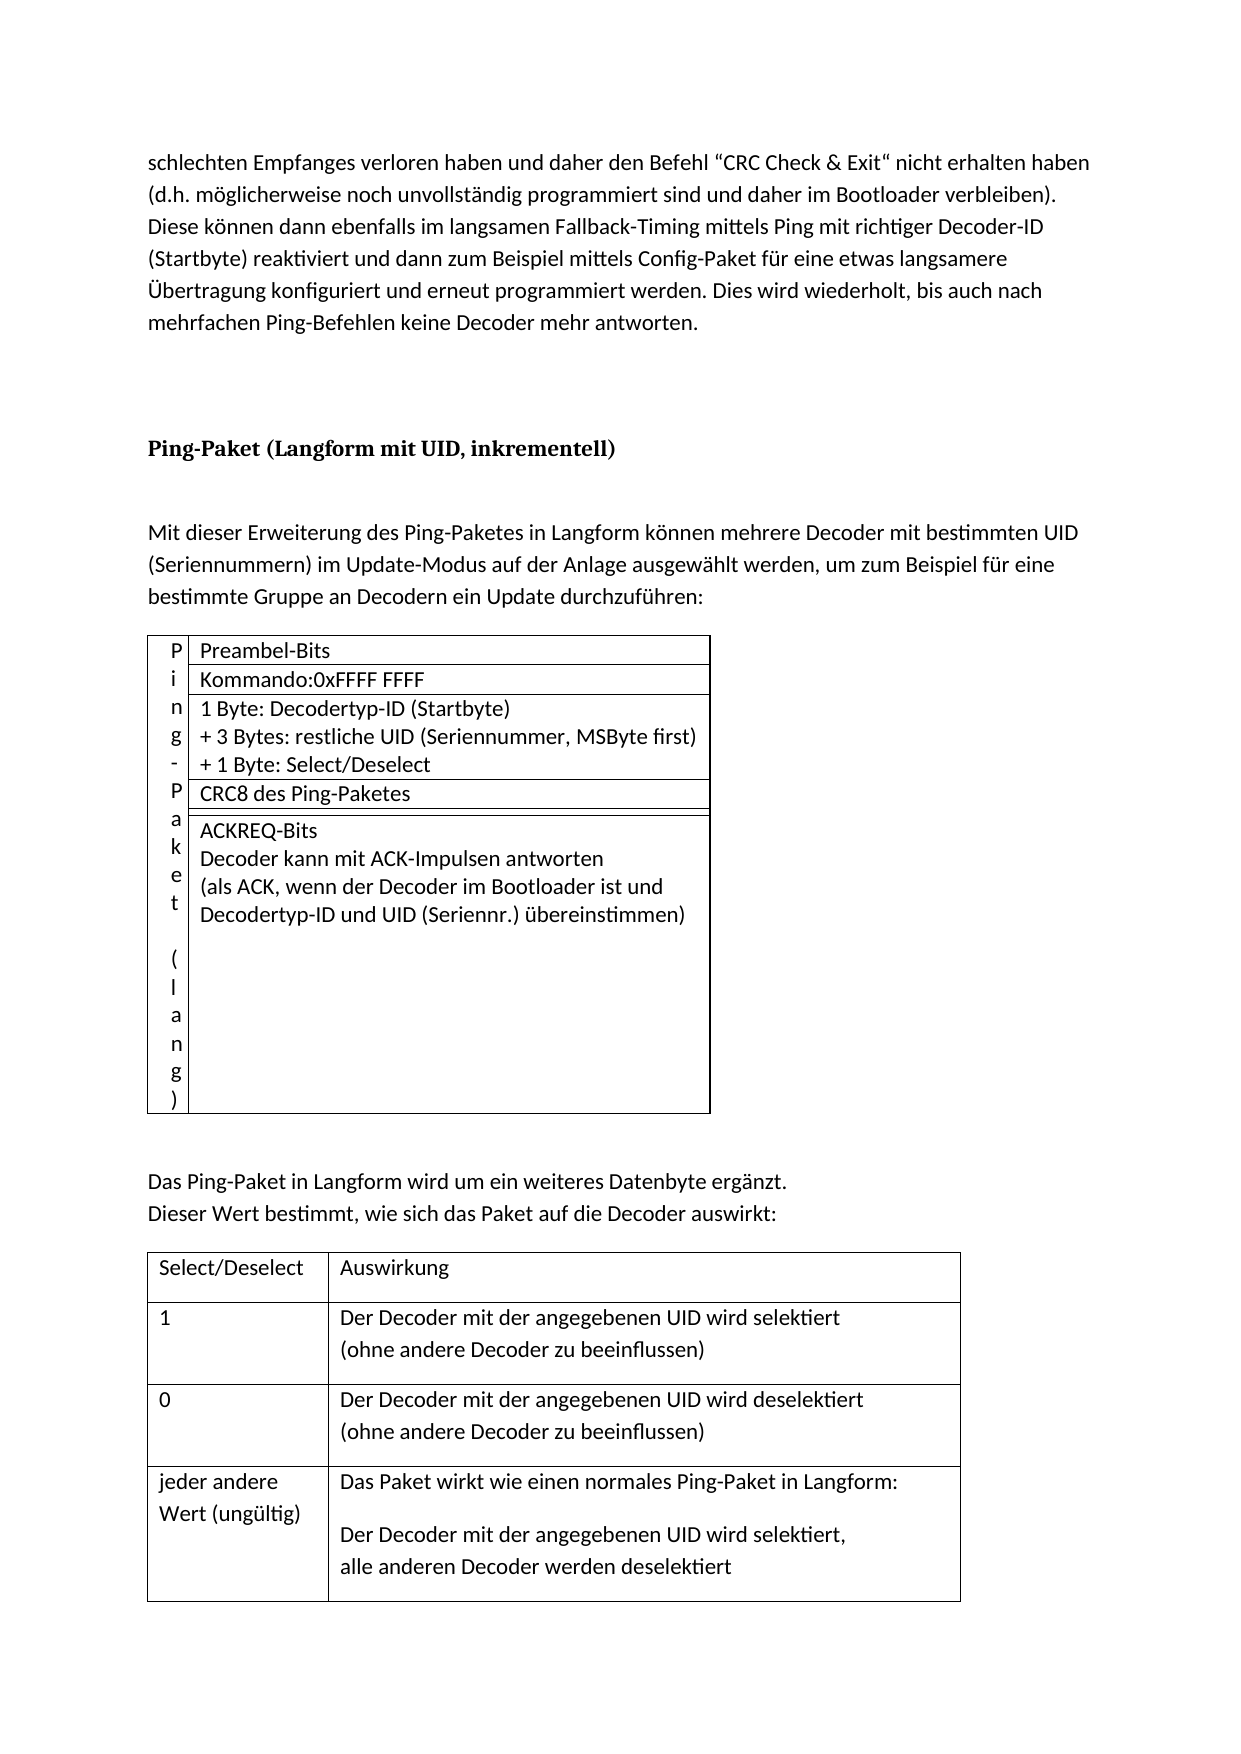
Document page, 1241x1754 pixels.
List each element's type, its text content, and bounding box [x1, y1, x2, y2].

table_cell Der Decoder mit der angegebenen UID wird selektiert (ohne andere Decoder zu beeinflussen) [329, 1303, 960, 1384]
table_cell Kommando:0xFFFF FFFF [189, 665, 709, 693]
table_cell CRC8 des Ping-Paketes [189, 780, 709, 808]
table_cell [189, 809, 709, 815]
table_cell ACKREQ-Bits Decoder kann mit ACK-Impulsen antworten (als ACK, wenn der Decoder im Bootloader ist und Decodertyp-ID und UID (Seriennr.) übereinstimmen) [189, 816, 709, 1113]
table_header Ping-Paket (lang) [148, 636, 188, 1113]
table_header Auswirkung [329, 1253, 960, 1302]
table_cell 1 [148, 1303, 328, 1384]
subtitle Ping-Paket (Langform mit UID, inkrementell) [148, 435, 1093, 462]
table_cell 1 Byte: Decodertyp-ID (Startbyte) + 3 Bytes: restliche UID (Seriennummer, MSByte first) + 1 Byte: Select/Deselect [189, 695, 709, 778]
table_cell Der Decoder mit der angegebenen UID wird deselektiert (ohne andere Decoder zu beeinflussen) [329, 1385, 960, 1466]
table_cell 0 [148, 1385, 328, 1466]
text Das Ping-Paket in Langform wird um ein weiteres Datenbyte ergänzt. Dieser Wert bestimmt, wie sich das Paket auf die Decoder auswirkt: [148, 1167, 1093, 1227]
table_cell jeder andere Wert (ungültig) [148, 1467, 328, 1601]
text Mit dieser Erweiterung des Ping-Paketes in Langform können mehrere Decoder mit bestimmten UID (Seriennummern) im Update-Modus auf der Anlage ausgewählt werden, um zum Beispiel für eine bestimmte Gruppe an Decodern ein Update durchzuführen: [148, 518, 1093, 610]
text schlechten Empfanges verloren haben und daher den Befehl “CRC Check & Exit“ nicht erhalten haben (d.h. möglicherweise noch unvollständig programmiert sind und daher im Bootloader verbleiben). Diese können dann ebenfalls im langsamen Fallback-Timing mittels Ping mit richtiger Decoder-ID (Startbyte) reaktiviert und dann zum Beispiel mittels Config-Paket für eine etwas langsamere Übertragung konfiguriert und erneut programmiert werden. Dies wird wiederholt, bis auch nach mehrfachen Ping-Befehlen keine Decoder mehr antworten. [148, 148, 1093, 337]
table_header Select/Deselect [148, 1253, 328, 1302]
table_cell Das Paket wirkt wie einen normales Ping-Paket in Langform: Der Decoder mit der angegebenen UID wird selektiert, alle anderen Decoder werden deselektiert [329, 1467, 960, 1601]
table_header Preambel-Bits [189, 636, 709, 664]
